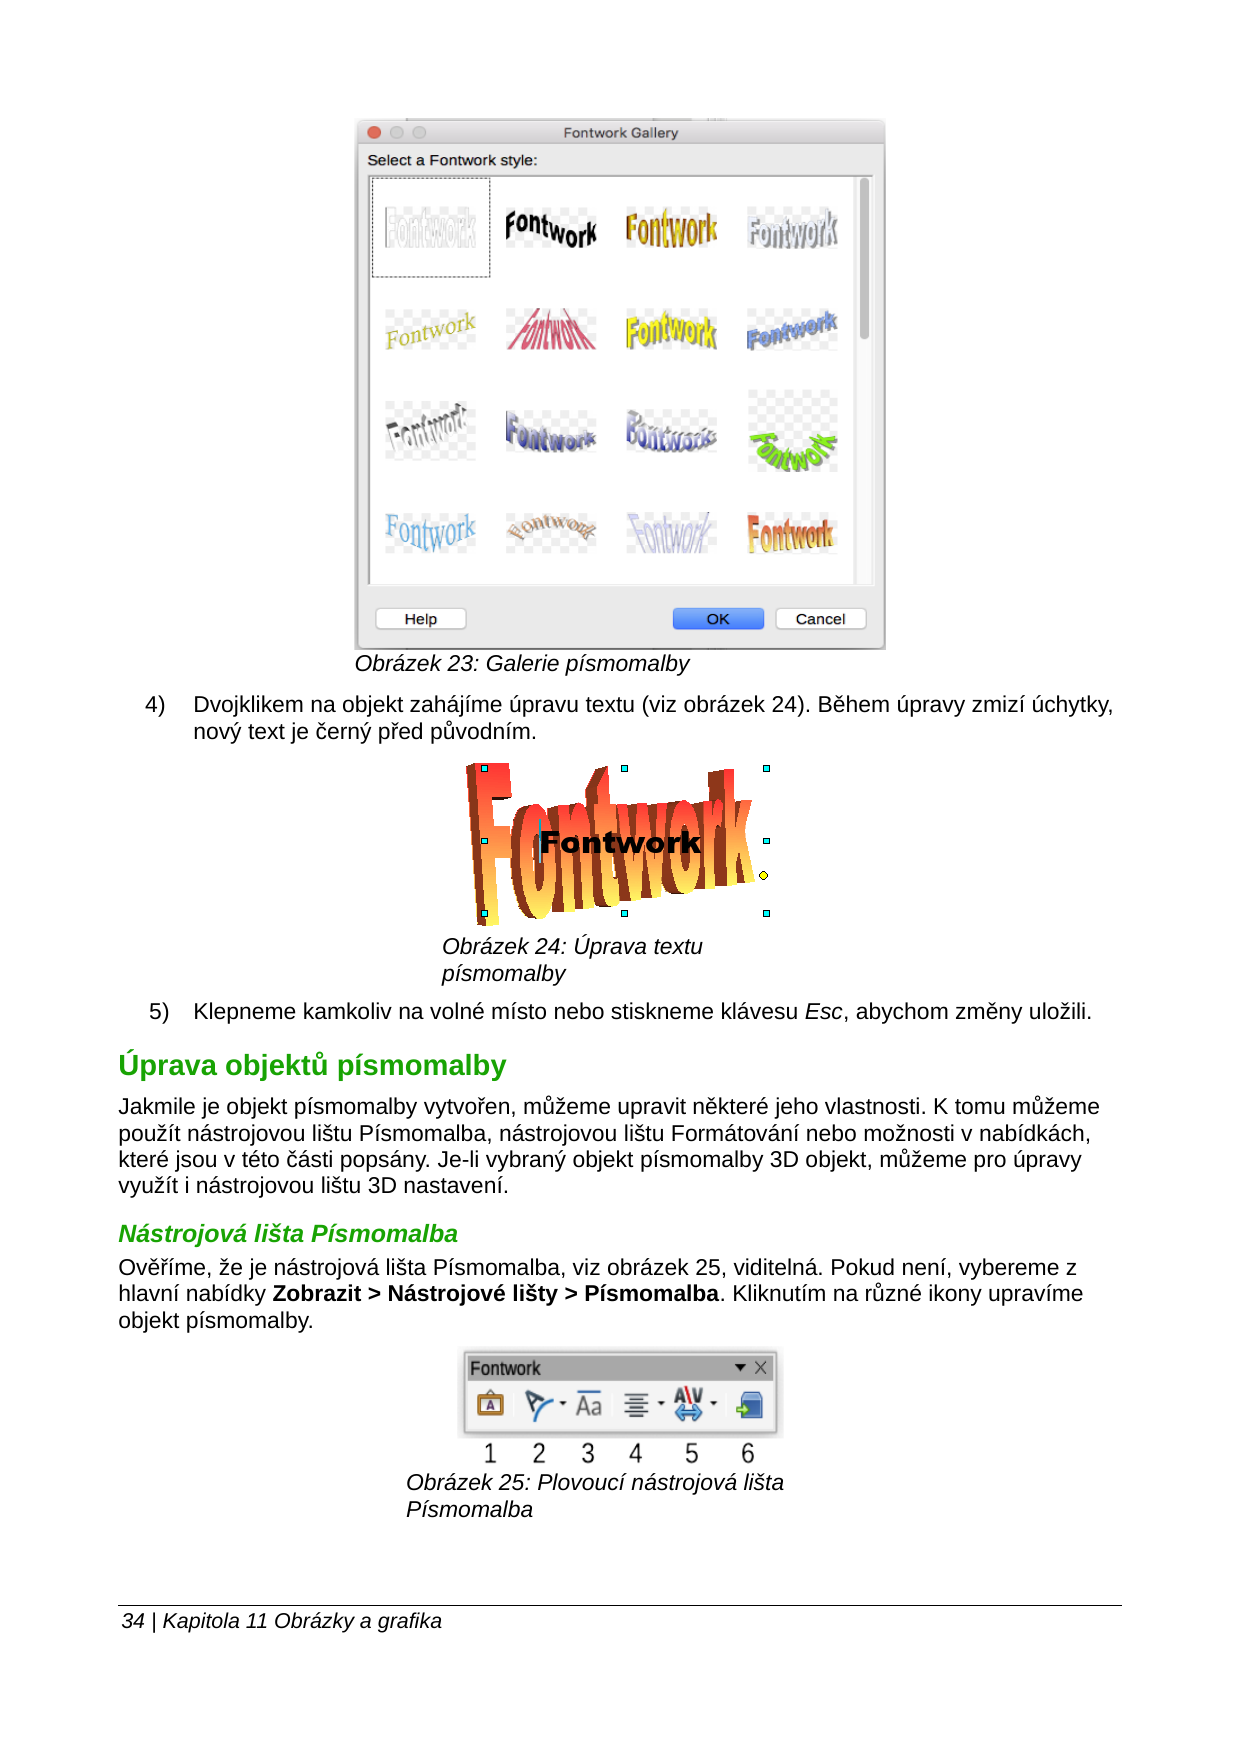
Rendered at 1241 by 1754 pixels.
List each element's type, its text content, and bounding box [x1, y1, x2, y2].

text Jakmile je objekt písmomalby vytvořen, můžeme upravit některé jeho vlastnosti. K tomu můžeme použít nástrojovou lištu Písmomalba, nástrojovou lištu Formátování nebo možnosti v nabídkách, které jsou v této části popsány. Je-li vybraný objekt písmomalby 3D objekt, můžeme pro úpravy využít i nástrojovou lištu 3D nastavení. [118, 1093, 1122, 1199]
text Obrázek 24: Úprava textu písmomalby [442, 756, 798, 986]
list Dvojklikem na objekt zahájíme úpravu textu (viz obrázek 24). Během úpravy zmizí úchytky, nový text je černý před původním. [165, 691, 1122, 744]
subtitle Úprava objektů písmomalby [118, 1048, 1122, 1081]
text Obrázek 25: Plovoucí nástrojová lišta Písmomalba [406, 1346, 834, 1522]
text Obrázek 23: Galerie písmomalby [354, 650, 886, 676]
list Klepneme kamkoliv na volné místo nebo stiskneme klávesu Esc, abychom změny uložili. [169, 998, 1122, 1024]
subtitle Nástrojová lišta Písmomalba [118, 1219, 1122, 1248]
picture [453, 756, 787, 934]
picture [456, 1345, 784, 1464]
picture [354, 118, 886, 650]
text Ověříme, že je nástrojová lišta Písmomalba, viz obrázek 25, viditelná. Pokud není, vybereme z hlavní nabídky Zobrazit > Nástrojové lišty > Písmomalba. Kliknutím na různé ikony upravíme objekt písmomalby. [118, 1254, 1122, 1333]
